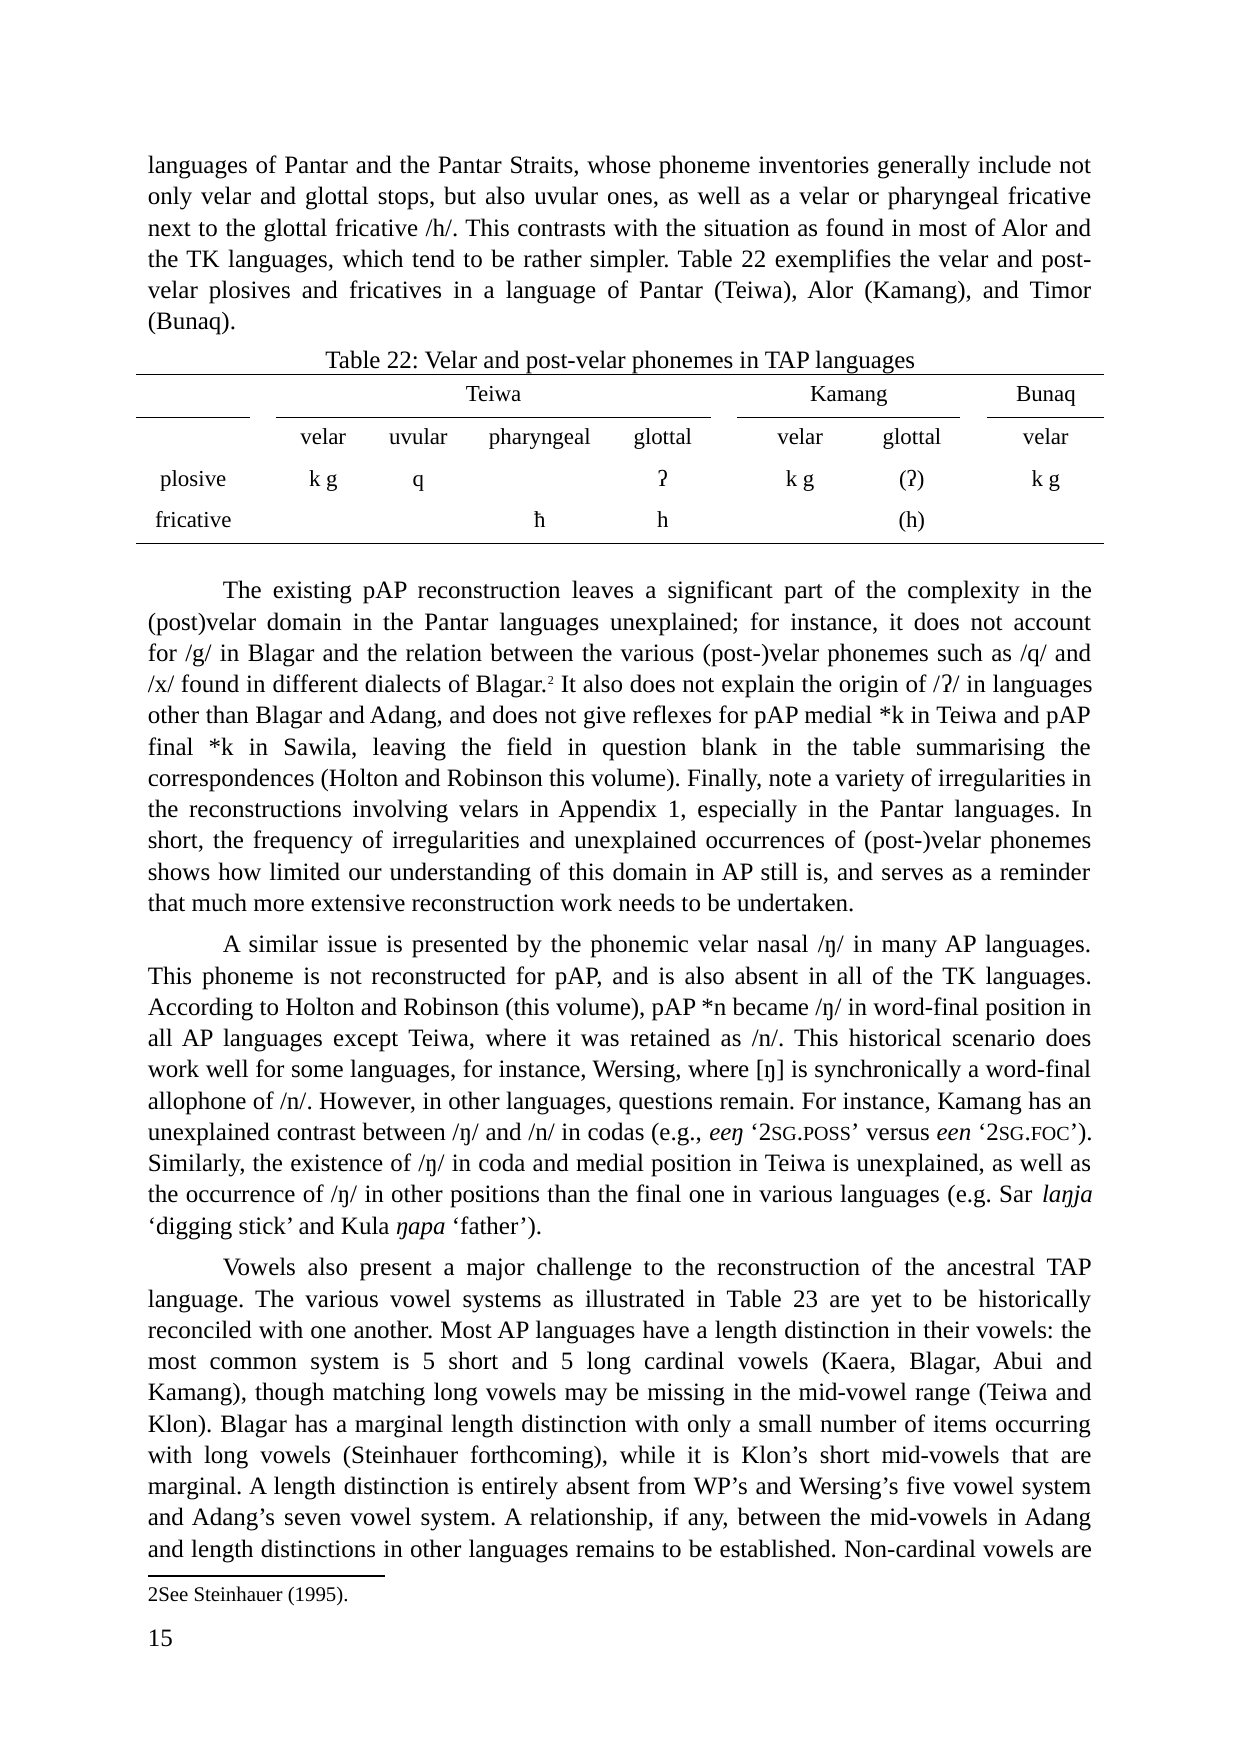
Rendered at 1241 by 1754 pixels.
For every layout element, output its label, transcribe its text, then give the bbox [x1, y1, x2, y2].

table_cell [250, 501, 276, 543]
table_cell [466, 460, 614, 501]
text Table 22: Velar and post-velar phonemes in TAP languages [148, 346, 1093, 374]
table_cell [371, 501, 466, 543]
table_cell pharyngeal [466, 418, 614, 460]
text A similar issue is presented by the phonemic velar nasal /ŋ/ in many AP languages. This phoneme is not reconstructed for pAP, and is also absent in all of the TK languages. According to Holton and Robinson (this volume), pAP *n became /ŋ/ in word-final position in all AP languages except Teiwa, where it was retained as /n/. This historical scenario does work well for some languages, for instance, Wersing, where [ŋ] is synchronically a word-final allophone of /n/. However, in other languages, questions remain. For instance, Kamang has an unexplained contrast between /ŋ/ and /n/ in codas (e.g., eeŋ ‘2sg.poss’ versus een ‘2sg.foc’). Similarly, the existence of /ŋ/ in coda and medial position in Teiwa is unexplained, as well as the occurrence of /ŋ/ in other positions than the final one in various languages (e.g. Sar laŋja ‘digging stick’ and Kula ŋapa ‘father’). [148, 927, 1093, 1239]
table_cell [987, 501, 1104, 543]
table_header [250, 375, 276, 417]
table_header Kamang [737, 375, 960, 417]
table_cell [711, 460, 737, 501]
table_cell uvular [371, 418, 466, 460]
table_cell glottal [614, 418, 711, 460]
table_header [711, 375, 737, 417]
text The existing pAP reconstruction leaves a significant part of the complexity in the (post)velar domain in the Pantar languages unexplained; for instance, it does not account for /g/ in Blagar and the relation between the various (post-)velar phonemes such as /q/ and /x/ found in different dialects of Blagar. It also does not explain the origin of /ʔ/ in languages other than Blagar and Adang, and does not give reflexes for pAP medial *k in Teiwa and pAP final *k in Sawila, leaving the field in question blank in the table summarising the correspondences (Holton and Robinson this volume). Finally, note a variety of irregularities in the reconstructions involving velars in Appendix 1, especially in the Pantar languages. In short, the frequency of irregularities and unexplained occurrences of (post-)velar phonemes shows how limited our understanding of this domain in AP still is, and serves as a reminder that much more extensive reconstruction work needs to be undertaken. [148, 573, 1093, 917]
table_cell [960, 460, 987, 501]
text Vowels also present a major challenge to the reconstruction of the ancestral TAP language. The various vowel systems as illustrated in Table 23 are yet to be historically reconciled with one another. Most AP languages have a length distinction in their vowels: the most common system is 5 short and 5 long cardinal vowels (Kaera, Blagar, Abui and Kamang), though matching long vowels may be missing in the mid-vowel range (Teiwa and Klon). Blagar has a marginal length distinction with only a small number of items occurring with long vowels (Steinhauer forthcoming), while it is Klon’s short mid-vowels that are marginal. A length distinction is entirely absent from WP’s and Wersing’s five vowel system and Adang’s seven vowel system. A relationship, if any, between the mid-vowels in Adang and length distinctions in other languages remains to be established. Non-cardinal vowels are [148, 1250, 1093, 1562]
table_cell [711, 501, 737, 543]
table_header Teiwa [276, 375, 711, 417]
table_cell q [371, 460, 466, 501]
table_cell k g [276, 460, 371, 501]
table_cell (h) [863, 501, 960, 543]
table_cell [250, 417, 276, 460]
text languages of Pantar and the Pantar Straits, whose phoneme inventories generally include not only velar and glottal stops, but also uvular ones, as well as a velar or pharyngeal fricative next to the glottal fricative /h/. This contrasts with the situation as found in most of Alor and the TK languages, which tend to be rather simpler. Table 22 exemplifies the velar and post-velar plosives and fricatives in a language of Pantar (Teiwa), Alor (Kamang), and Timor (Bunaq). [148, 148, 1093, 335]
table_cell velar [737, 418, 863, 460]
table_header [136, 375, 250, 417]
table_cell ħ [466, 501, 614, 543]
table_cell [136, 418, 250, 460]
table_cell [960, 501, 987, 543]
table_cell plosive [136, 460, 250, 501]
table_cell [711, 417, 737, 460]
table_cell velar [987, 418, 1104, 460]
table_cell (ʔ) [863, 460, 960, 501]
table_cell k g [737, 460, 863, 501]
table_header [960, 375, 987, 417]
text See Steinhauer (1995). [148, 1582, 1093, 1606]
table_cell [250, 460, 276, 501]
table_cell h [614, 501, 711, 543]
table_cell velar [276, 418, 371, 460]
table_cell [737, 501, 863, 543]
table_cell [276, 501, 371, 543]
table_cell ʔ [614, 460, 711, 501]
table_cell [960, 417, 987, 460]
table_cell glottal [863, 418, 960, 460]
table_cell k g [987, 460, 1104, 501]
table_header Bunaq [987, 375, 1104, 417]
table_cell fricative [136, 501, 250, 543]
